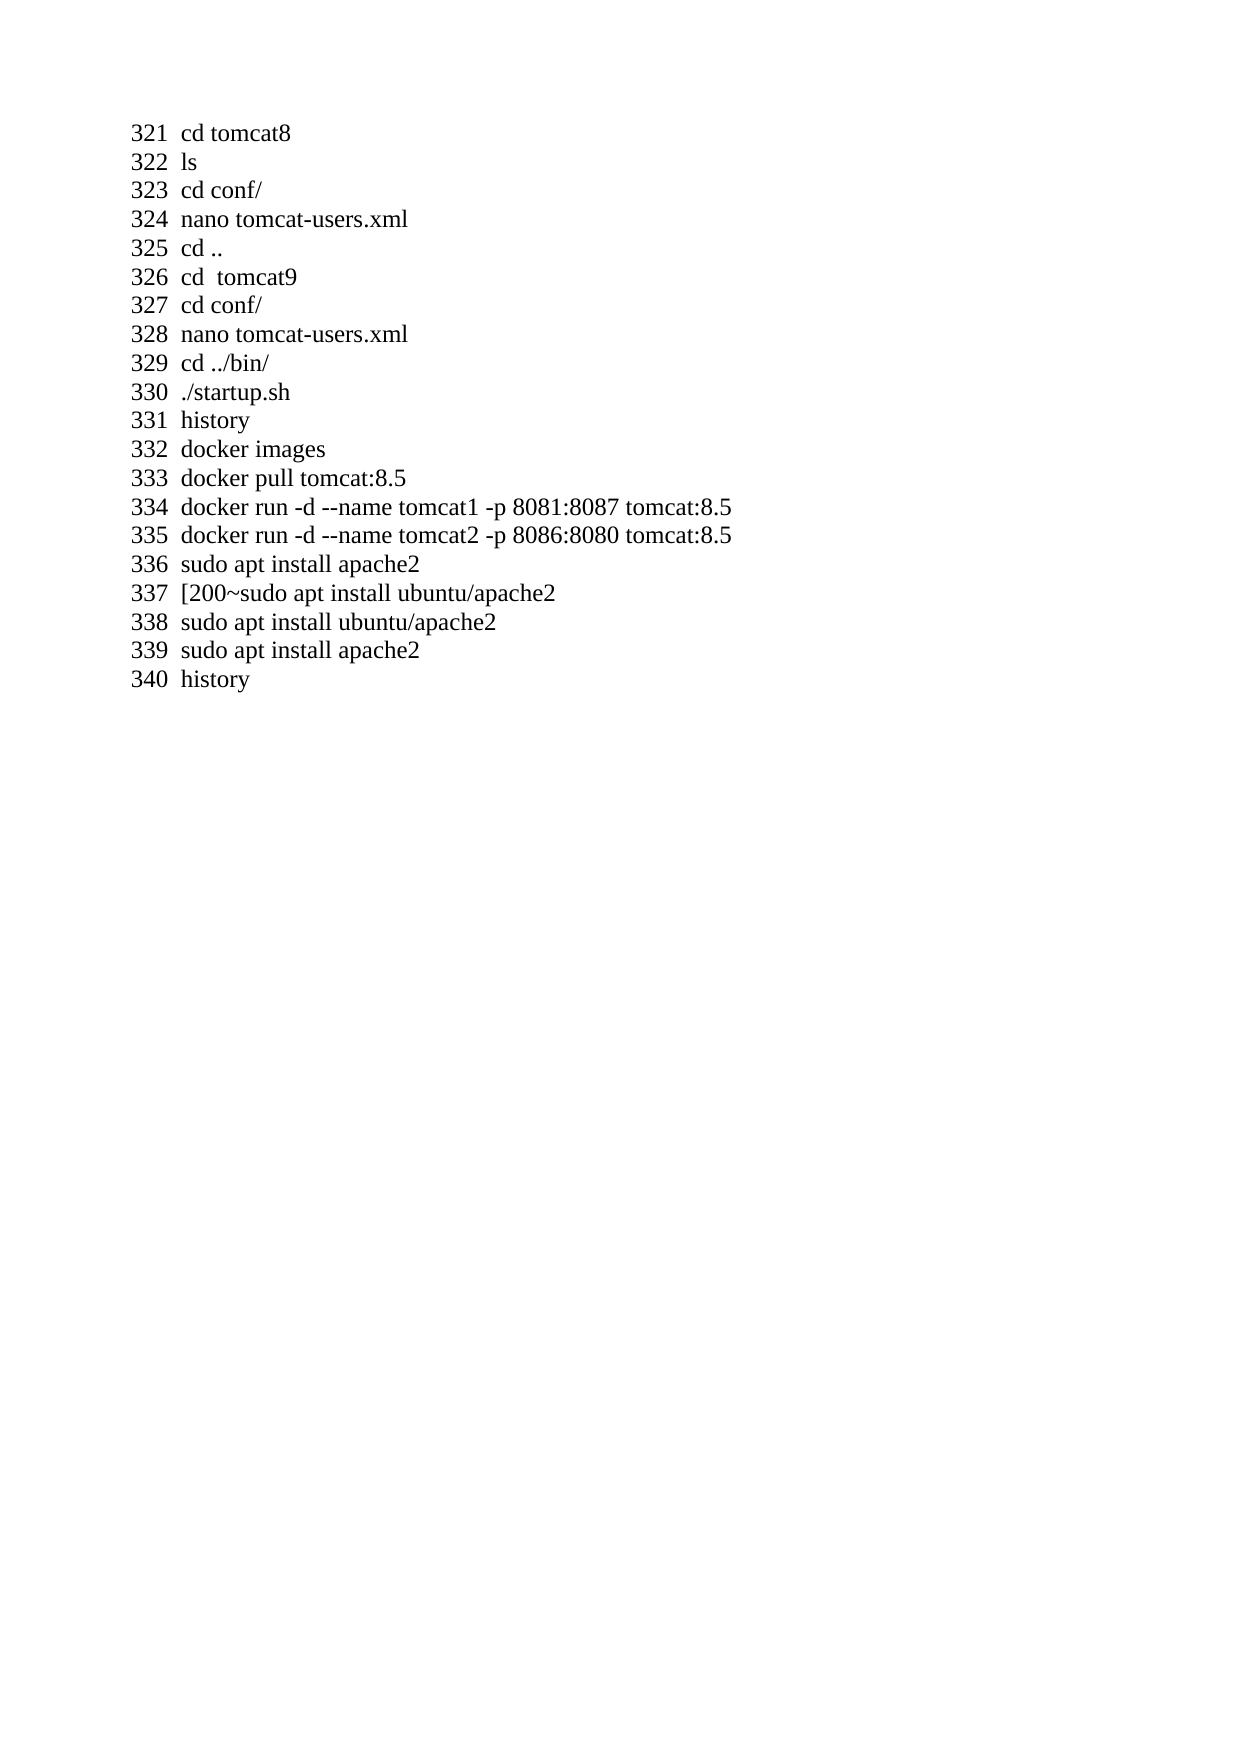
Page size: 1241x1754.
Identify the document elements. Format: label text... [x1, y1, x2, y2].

text 325 cd .. [118, 233, 1122, 262]
text 338 sudo apt install ubuntu/apache2 [118, 607, 1122, 636]
text 324 nano tomcat-users.xml [118, 204, 1122, 233]
text 323 cd conf/ [118, 176, 1122, 204]
text 329 cd ../bin/ [118, 348, 1122, 377]
text 322 ls [118, 147, 1122, 176]
text 340 history [118, 664, 1122, 693]
text 328 nano tomcat-users.xml [118, 319, 1122, 348]
text 335 docker run -d --name tomcat2 -p 8086:8080 tomcat:8.5 [118, 521, 1122, 549]
text 337 [200~sudo apt install ubuntu/apache2 [118, 578, 1122, 607]
text 327 cd conf/ [118, 291, 1122, 319]
text 336 sudo apt install apache2 [118, 549, 1122, 578]
text 330 ./startup.sh [118, 377, 1122, 406]
text 333 docker pull tomcat:8.5 [118, 463, 1122, 492]
text 334 docker run -d --name tomcat1 -p 8081:8087 tomcat:8.5 [118, 492, 1122, 521]
text 332 docker images [118, 434, 1122, 463]
text 339 sudo apt install apache2 [118, 636, 1122, 664]
text 331 history [118, 406, 1122, 434]
text 321 cd tomcat8 [118, 118, 1122, 147]
text 326 cd tomcat9 [118, 262, 1122, 291]
